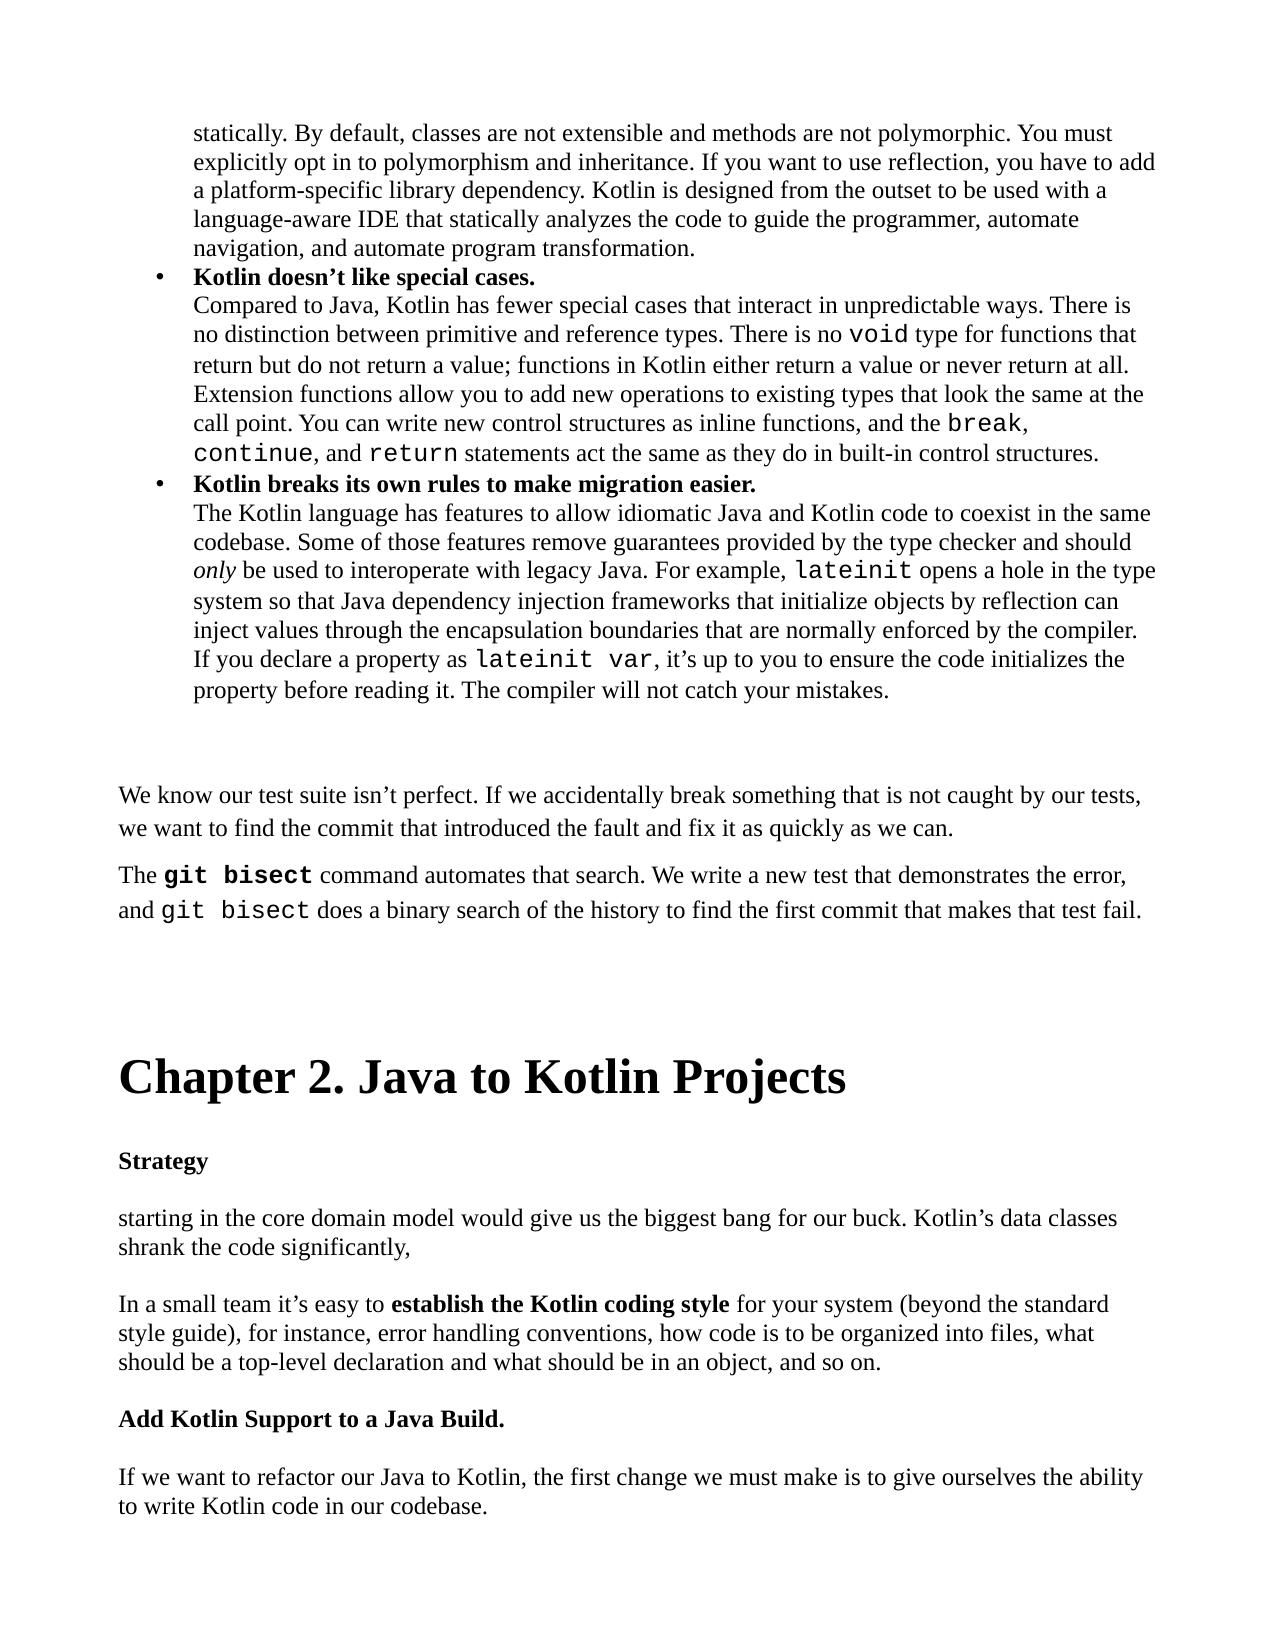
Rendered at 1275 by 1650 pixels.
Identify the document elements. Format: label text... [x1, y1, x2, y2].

list statically. By default, classes are not extensible and methods are not polymorphic. You must explicitly opt in to polymorphism and inheritance. If you want to use reflection, you have to add a platform-specific library dependency. Kotlin is designed from the outset to be used with a language-aware IDE that statically analyzes the code to guide the programmer, automate navigation, and automate program transformation. [156, 118, 1157, 262]
text starting in the core domain model would give us the biggest bang for our buck. Kotlin’s data classes shrank the code significantly, [118, 1203, 1157, 1261]
text Add Kotlin Support to a Java Build. [118, 1404, 1157, 1433]
text The git bisect command automates that search. We write a new test that demonstrates the error, and git bisect does a binary search of the history to find the first commit that makes that test fail. [118, 861, 1157, 926]
text In a small team it’s easy to establish the Kotlin coding style for your system (beyond the standard style guide), for instance, error handling conventions, how code is to be organized into files, what should be a top-level declaration and what should be in an object, and so on. [118, 1289, 1157, 1376]
list Kotlin breaks its own rules to make migration easier. The Kotlin language has features to allow idiomatic Java and Kotlin code to coexist in the same codebase. Some of those features remove guarantees provided by the type checker and should only be used to interoperate with legacy Java. For example, lateinit opens a hole in the type system so that Java dependency injection frameworks that initialize objects by reflection can inject values through the encapsulation boundaries that are normally enforced by the compiler. If you declare a property as lateinit var, it’s up to you to ensure the code initializes the property before reading it. The compiler will not catch your mistakes. [156, 469, 1157, 703]
list Kotlin doesn’t like special cases. Compared to Java, Kotlin has fewer special cases that interact in unpredictable ways. There is no distinction between primitive and reference types. There is no void type for functions that return but do not return a value; functions in Kotlin either return a value or never return at all. Extension functions allow you to add new operations to existing types that look the same at the call point. You can write new control structures as inline functions, and the break, continue, and return statements act the same as they do in built-in control structures. [156, 262, 1157, 469]
text We know our test suite isn’t perfect. If we accidentally break something that is not caught by our tests, we want to find the commit that introduced the fault and fix it as quickly as we can. [118, 780, 1157, 842]
text Strategy [118, 1146, 1157, 1174]
subtitle Chapter 2. Java to Kotlin Projects [118, 1047, 1157, 1104]
text If we want to refactor our Java to Kotlin, the first change we must make is to give ourselves the ability to write Kotlin code in our codebase. [118, 1462, 1157, 1519]
